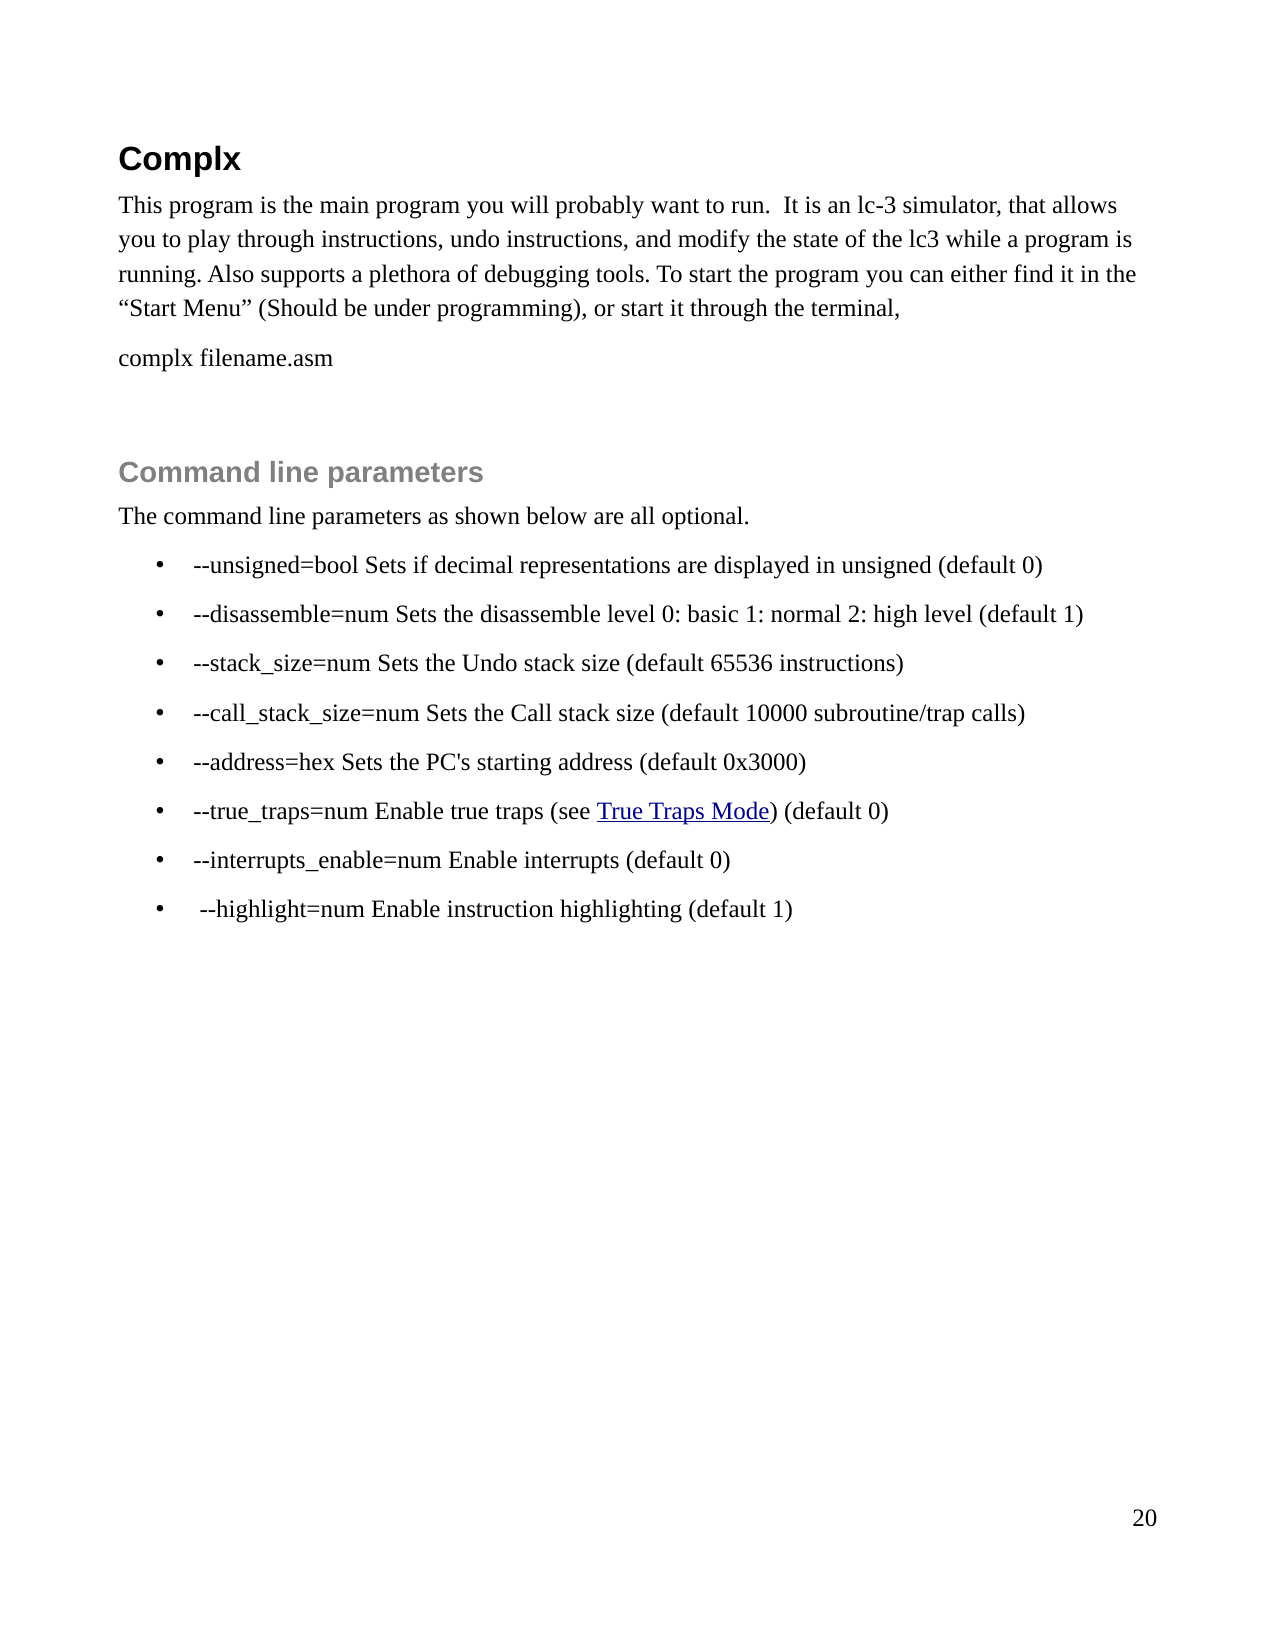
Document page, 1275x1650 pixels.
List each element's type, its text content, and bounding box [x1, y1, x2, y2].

list --interrupts_enable=num Enable interrupts (default 0) [156, 845, 1157, 873]
list --address=hex Sets the PC's starting address (default 0x3000) [156, 747, 1157, 775]
list --stack_size=num Sets the Undo stack size (default 65536 instructions) [156, 648, 1157, 677]
list --call_stack_size=num Sets the Call stack size (default 10000 subroutine/trap calls) [156, 698, 1157, 726]
list --disassemble=num Sets the disassemble level 0: basic 1: normal 2: high level (default 1) [156, 599, 1157, 628]
text This program is the main program you will probably want to run. It is an lc-3 simulator, that allows you to play through instructions, undo instructions, and modify the state of the lc3 while a program is running. Also supports a plethora of debugging tools. To start the program you can either find it in the “Start Menu” (Should be under programming), or start it through the terminal, [118, 190, 1157, 322]
list --highlight=num Enable instruction highlighting (default 1) [156, 894, 1157, 923]
text The command line parameters as shown below are all optional. [118, 501, 1157, 530]
list --unsigned=bool Sets if decimal representations are displayed in unsigned (default 0) [156, 550, 1157, 579]
text complx filename.asm [118, 343, 1157, 371]
list --true_traps=num Enable true traps (see True Traps Mode) (default 0) [156, 796, 1157, 824]
subtitle Complx [118, 139, 1157, 178]
subtitle Command line parameters [118, 455, 1157, 489]
